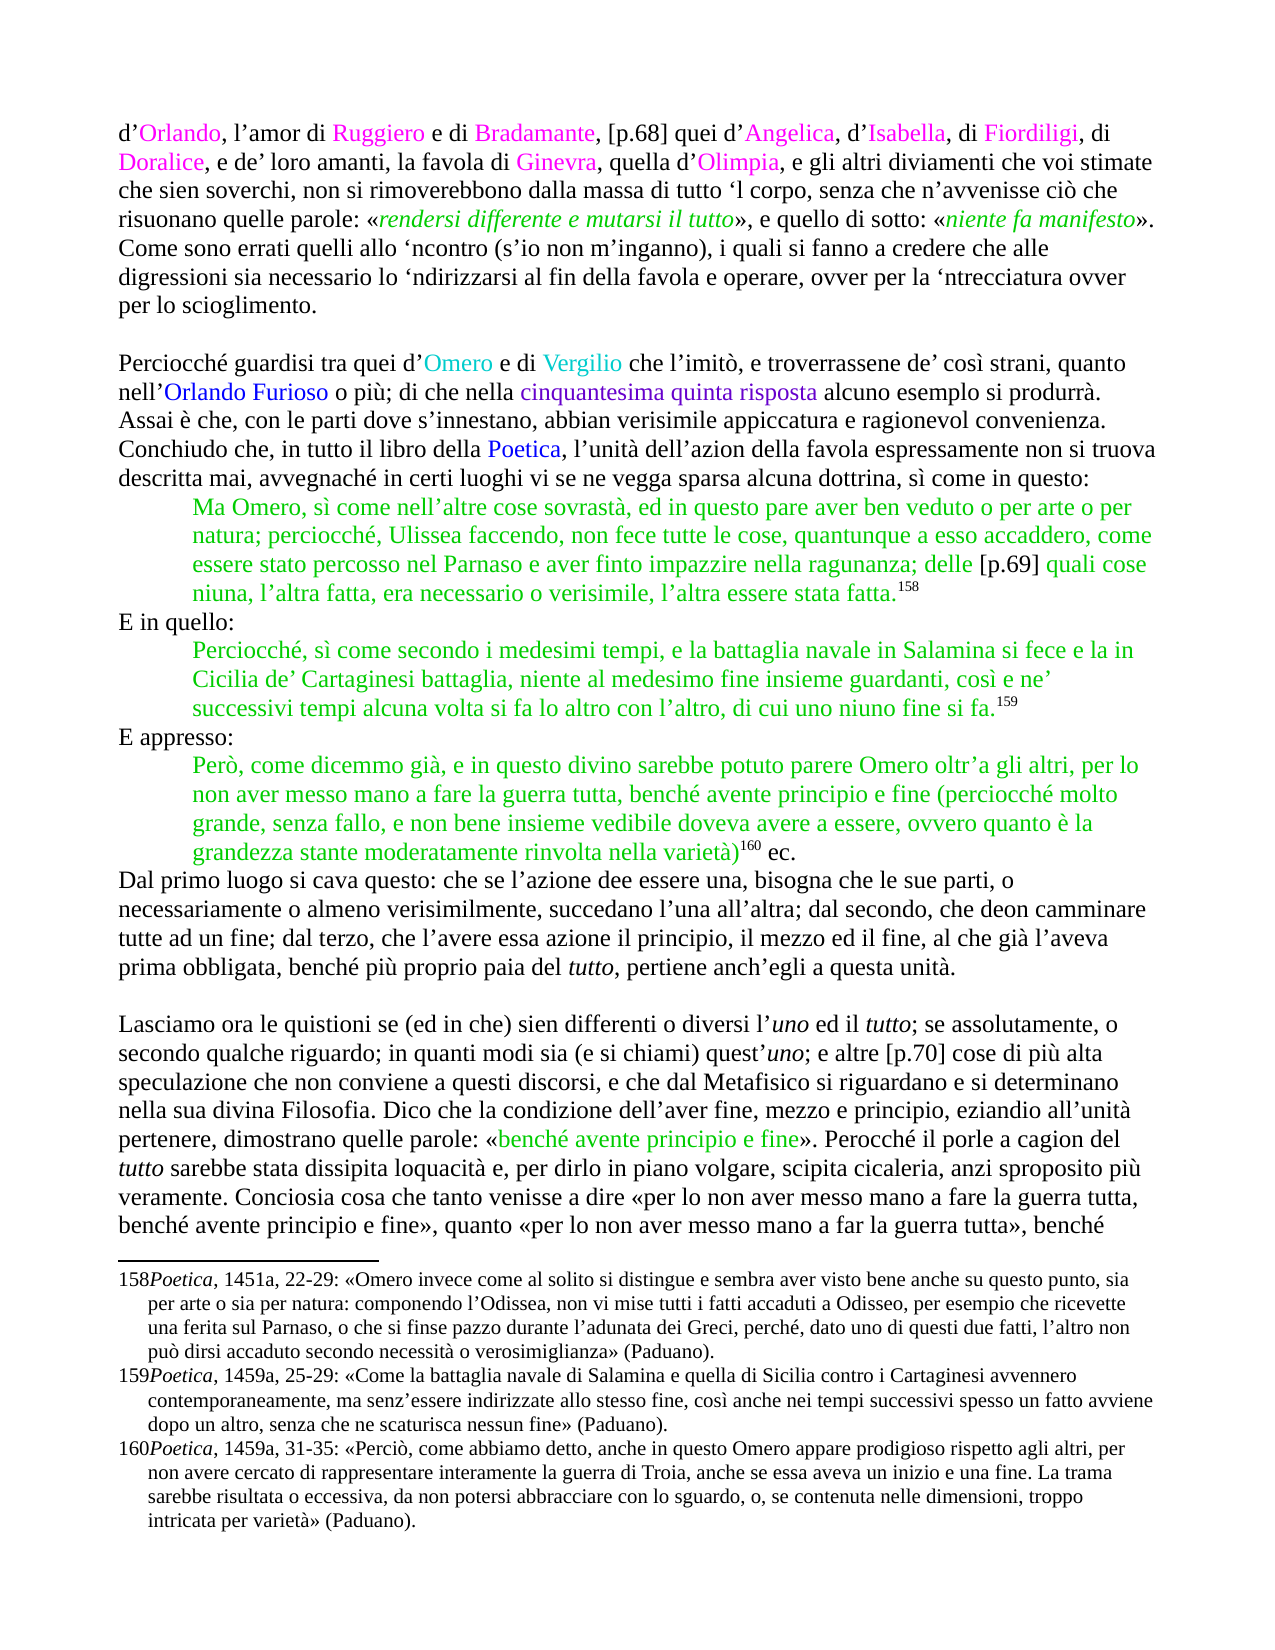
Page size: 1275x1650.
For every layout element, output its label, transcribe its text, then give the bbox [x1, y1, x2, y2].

text Dal primo luogo si cava questo: che se l’azione dee essere una, bisogna che le sue parti, o necessariamente o almeno verisimilmente, succedano l’una all’altra; dal secondo, che deon camminare tutte ad un fine; dal terzo, che l’avere essa azione il principio, il mezzo ed il fine, al che già l’aveva prima obbligata, benché più proprio paia del tutto, pertiene anch’egli a questa unità. [118, 866, 1157, 981]
text E appresso: [118, 722, 1157, 751]
text d’Orlando, l’amor di Ruggiero e di Bradamante, [p.68] quei d’Angelica, d’Isabella, di Fiordiligi, di Doralice, e de’ loro amanti, la favola di Ginevra, quella d’Olimpia, e gli altri diviamenti che voi stimate che sien soverchi, non si rimoverebbono dalla massa di tutto ‘l corpo, senza che n’avvenisse ciò che risuonano quelle parole: «rendersi differente e mutarsi il tutto», e quello di sotto: «niente fa manifesto». Come sono errati quelli allo ‘ncontro (s’io non m’inganno), i quali si fanno a credere che alle digressioni sia necessario lo ‘ndirizzarsi al fin della favola e operare, ovver per la ‘ntrecciatura ovver per lo scioglimento. [118, 118, 1157, 319]
text Ma Omero, sì come nell’altre cose sovrastà, ed in questo pare aver ben veduto o per arte o per natura; perciocché, Ulissea faccendo, non fece tutte le cose, quantunque a esso accaddero, come essere stato percosso nel Parnaso e aver finto impazzire nella ragunanza; delle [p.69] quali cose niuna, l’altra fatta, era necessario o verisimile, l’altra essere stata fatta. [192, 492, 1157, 607]
text E in quello: [118, 607, 1157, 636]
text Però, come dicemmo già, e in questo divino sarebbe potuto parere Omero oltr’a gli altri, per lo non aver messo mano a fare la guerra tutta, benché avente principio e fine (perciocché molto grande, senza fallo, e non bene insieme vedibile doveva avere a essere, ovvero quanto è la grandezza stante moderatamente rinvolta nella varietà) ec. [192, 751, 1157, 866]
text Poetica, 1459a, 31-35: «Perciò, come abbiamo detto, anche in questo Omero appare prodigioso rispetto agli altri, per non avere cercato di rappresentare interamente la guerra di Troia, anche se essa aveva un inizio e una fine. La trama sarebbe risultata o eccessiva, da non potersi abbracciare con lo sguardo, o, se contenuta nelle dimensioni, troppo intricata per varietà» (Paduano). [118, 1436, 1157, 1532]
text Poetica, 1459a, 25-29: «Come la battaglia navale di Salamina e quella di Sicilia contro i Cartaginesi avvennero contemporaneamente, ma senz’essere indirizzate allo stesso fine, così anche nei tempi successivi spesso un fatto avviene dopo un altro, senza che ne scaturisca nessun fine» (Paduano). [118, 1363, 1157, 1436]
text Poetica, 1451a, 22-29: «Omero invece come al solito si distingue e sembra aver visto bene anche su questo punto, sia per arte o sia per natura: componendo l’Odissea, non vi mise tutti i fatti accaduti a Odisseo, per esempio che ricevette una ferita sul Parnaso, o che si finse pazzo durante l’adunata dei Greci, perché, dato uno di questi due fatti, l’altro non può dirsi accaduto secondo necessità o verosimiglianza» (Paduano). [118, 1267, 1157, 1363]
text Perciocché, sì come secondo i medesimi tempi, e la battaglia navale in Salamina si fece e la in Cicilia de’ Cartaginesi battaglia, niente al medesimo fine insieme guardanti, così e ne’ successivi tempi alcuna volta si fa lo altro con l’altro, di cui uno niuno fine si fa. [192, 636, 1157, 722]
text Perciocché guardisi tra quei d’Omero e di Vergilio che l’imitò, e troverrassene de’ così strani, quanto nell’Orlando Furioso o più; di che nella cinquantesima quinta risposta alcuno esemplo si produrrà. Assai è che, con le parti dove s’innestano, abbian verisimile appiccatura e ragionevol convenienza. Conchiudo che, in tutto il libro della Poetica, l’unità dell’azion della favola espressamente non si truova descritta mai, avvegnaché in certi luoghi vi se ne vegga sparsa alcuna dottrina, sì come in questo: [118, 348, 1157, 492]
text Lasciamo ora le quistioni se (ed in che) sien differenti o diversi l’uno ed il tutto; se assolutamente, o secondo qualche riguardo; in quanti modi sia (e si chiami) quest’uno; e altre [p.70] cose di più alta speculazione che non conviene a questi discorsi, e che dal Metafisico si riguardano e si determinano nella sua divina Filosofia. Dico che la condizione dell’aver fine, mezzo e principio, eziandio all’unità pertenere, dimostrano quelle parole: «benché avente principio e fine». Perocché il porle a cagion del tutto sarebbe stata dissipita loquacità e, per dirlo in piano volgare, scipita cicaleria, anzi sproposito più veramente. Conciosia cosa che tanto venisse a dire «per lo non aver messo mano a fare la guerra tutta, benché avente principio e fine», quanto «per lo non aver messo mano a far la guerra tutta», benché [118, 1009, 1157, 1239]
